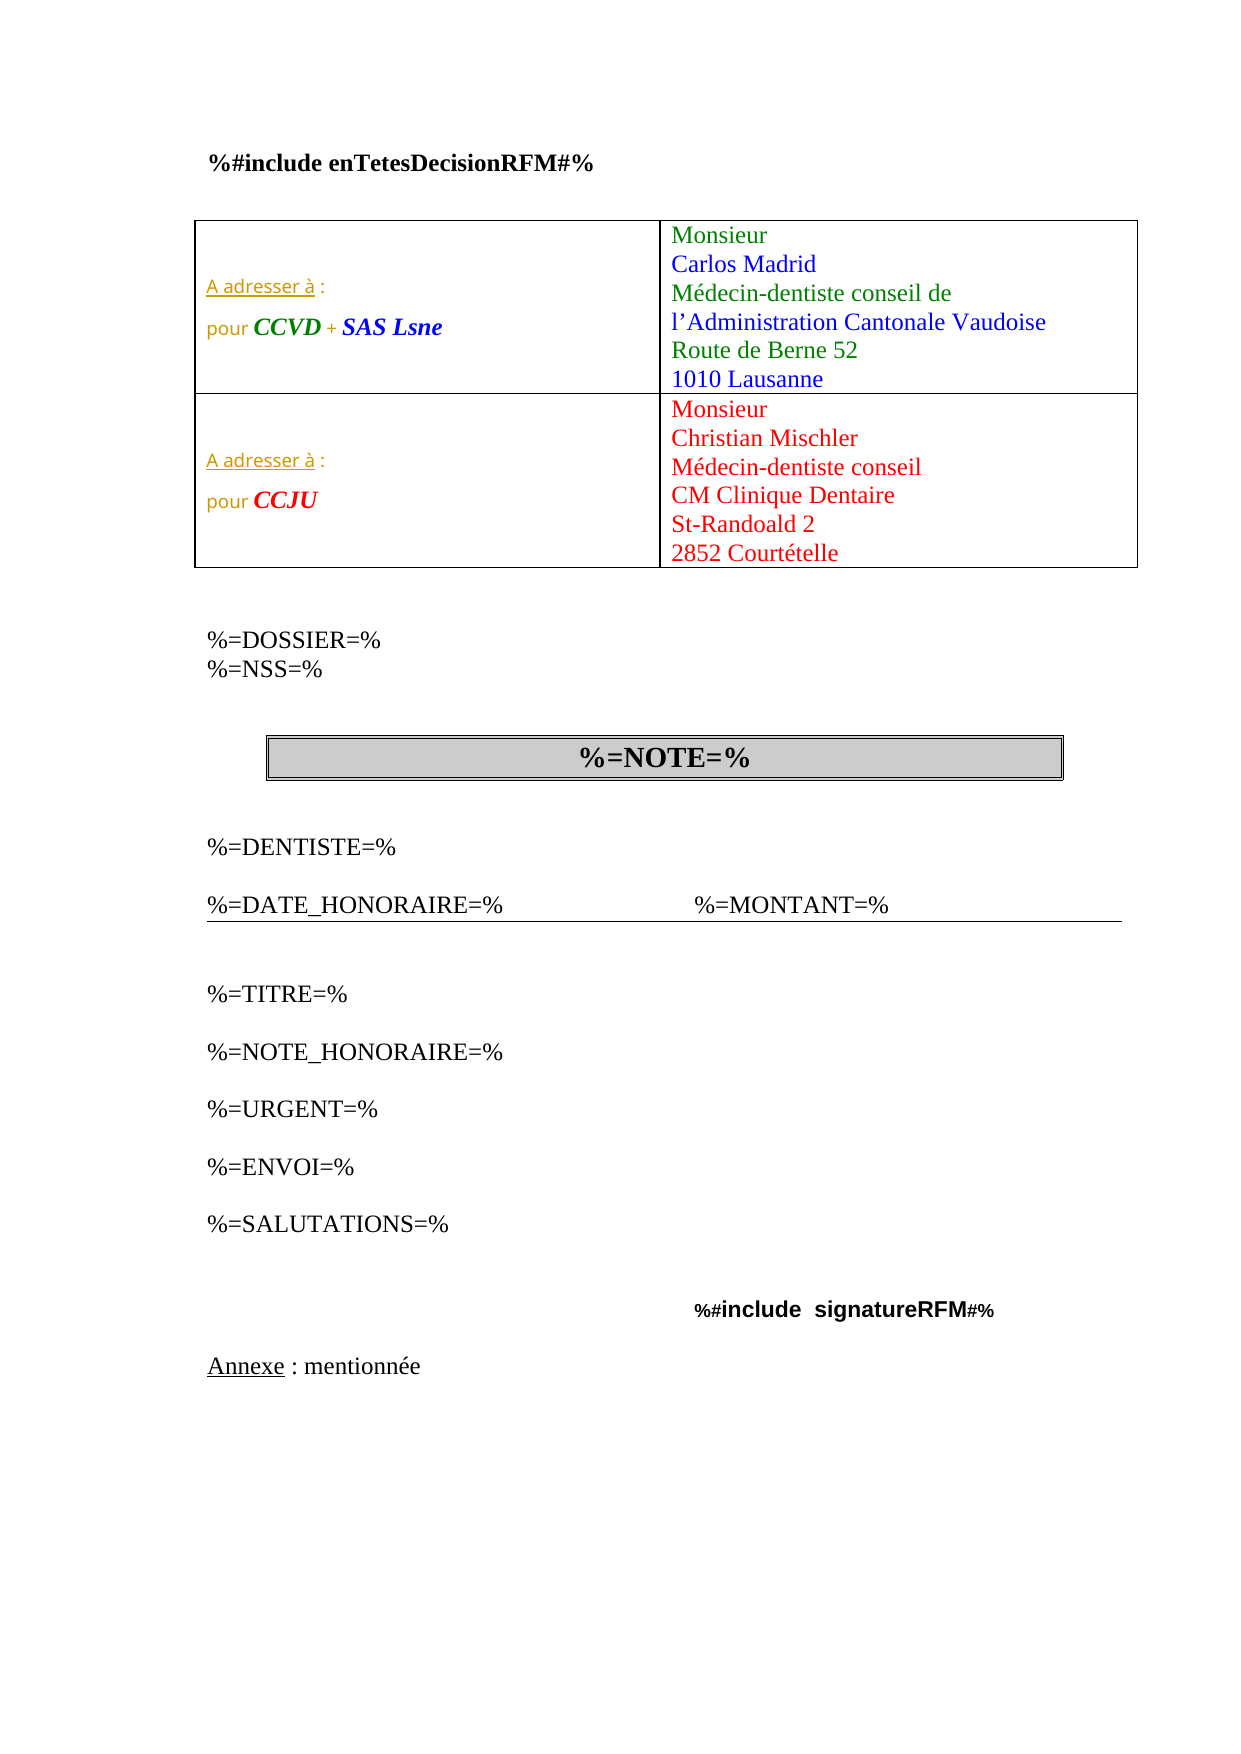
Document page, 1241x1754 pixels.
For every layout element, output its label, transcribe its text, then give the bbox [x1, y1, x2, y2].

table_header A adresser à : pour CCVD + SAS Lsne [196, 221, 659, 393]
text %=SALUTATIONS=% [207, 1209, 1122, 1238]
table_cell A adresser à : pour CCJU [196, 394, 659, 567]
text %=NSS=% [207, 654, 1004, 683]
table_header Monsieur Carlos Madrid Médecin-dentiste conseil de l’Administration Cantonale Vaudoise Route de Berne 52 1010 Lausanne [661, 221, 1137, 393]
text %=DOSSIER=% [207, 625, 1122, 654]
text %=DATE_HONORAIRE=% %=MONTANT=% [207, 890, 1122, 921]
text Annexe : mentionnée [207, 1351, 1004, 1379]
text %#include signatureRFM#% [207, 1296, 1122, 1322]
text %=ENVOI=% [207, 1152, 1122, 1181]
text %#include enTetesDecisionRFM#% [207, 148, 1122, 176]
text %=URGENT=% [207, 1094, 1122, 1123]
text %=DENTISTE=% [207, 832, 1122, 861]
text %=NOTE_HONORAIRE=% [207, 1037, 1122, 1066]
table_cell Monsieur Christian Mischler Médecin-dentiste conseil CM Clinique Dentaire St-Randoald 2 2852 Courtételle [661, 394, 1137, 567]
text %=TITRE=% [207, 979, 1122, 1008]
